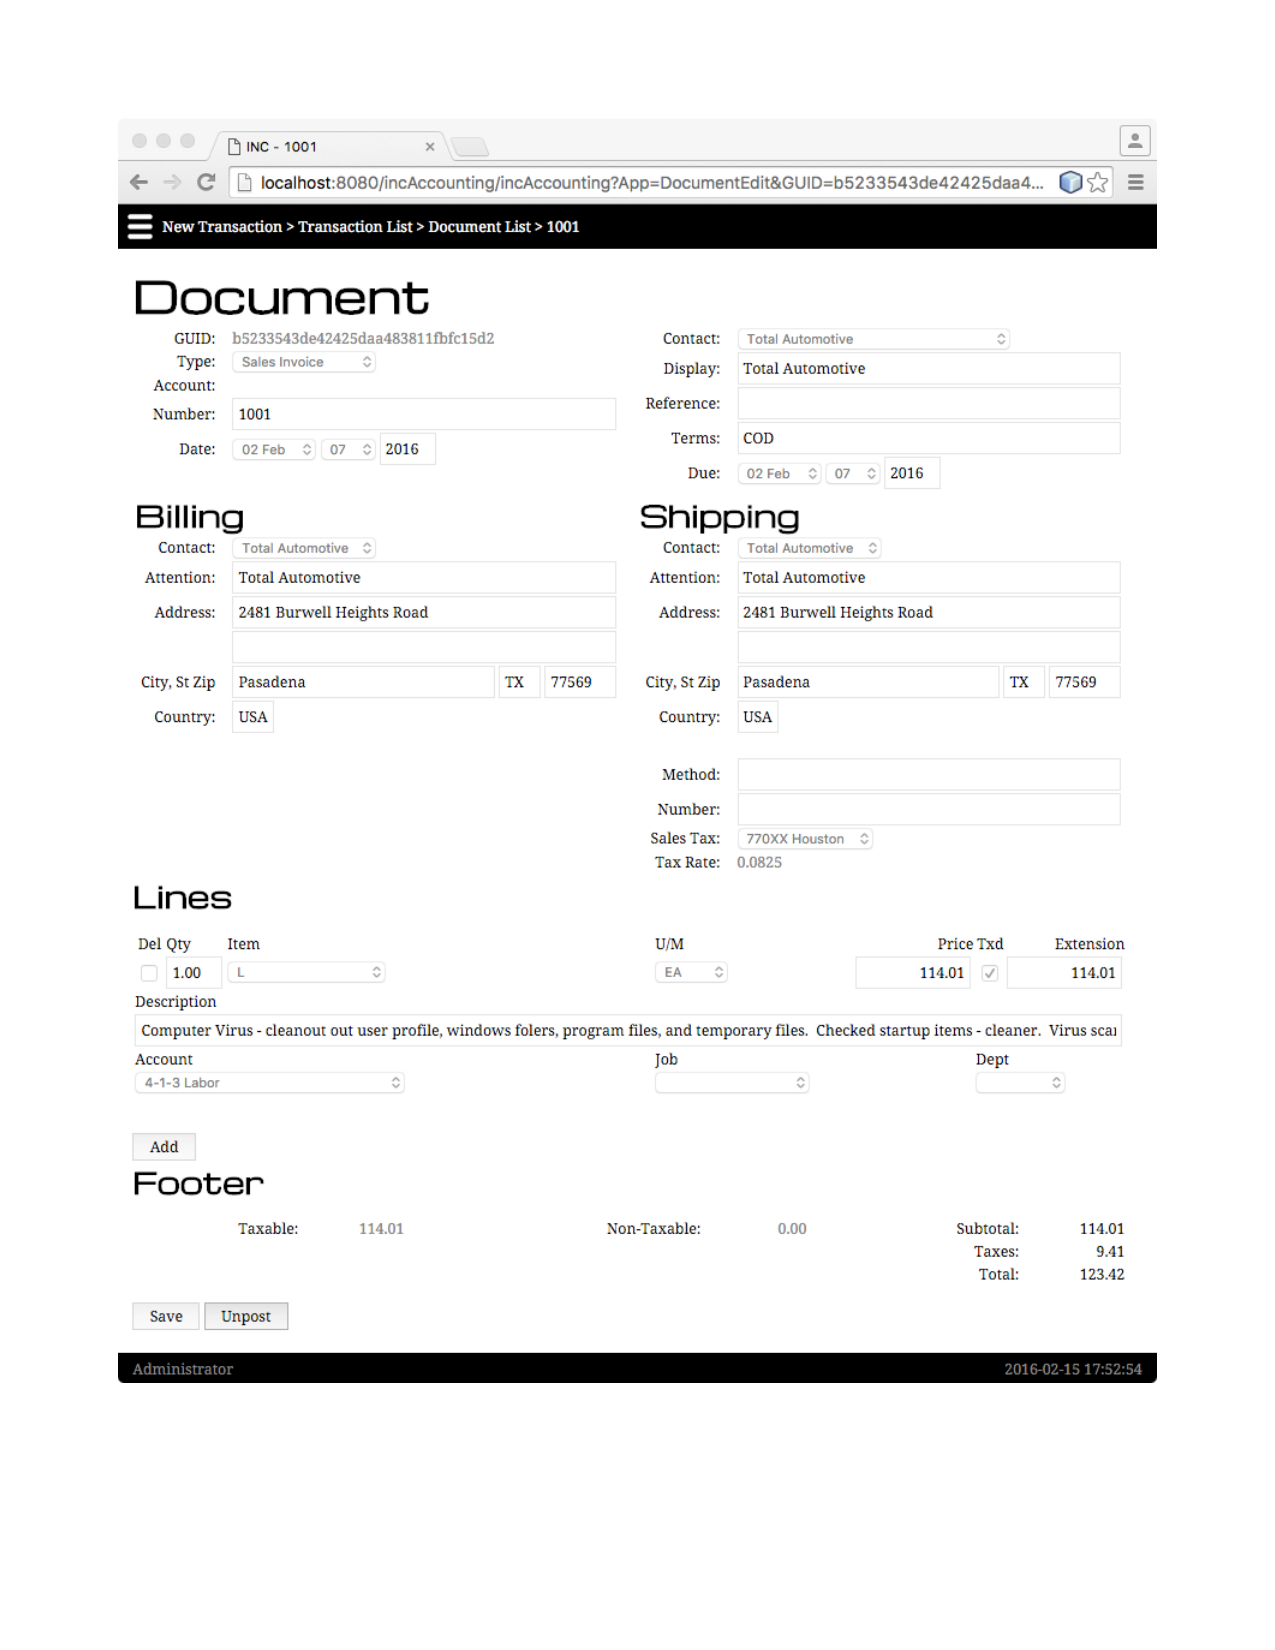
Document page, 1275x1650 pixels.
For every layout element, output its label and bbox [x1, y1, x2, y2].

picture [118, 118, 1157, 1383]
